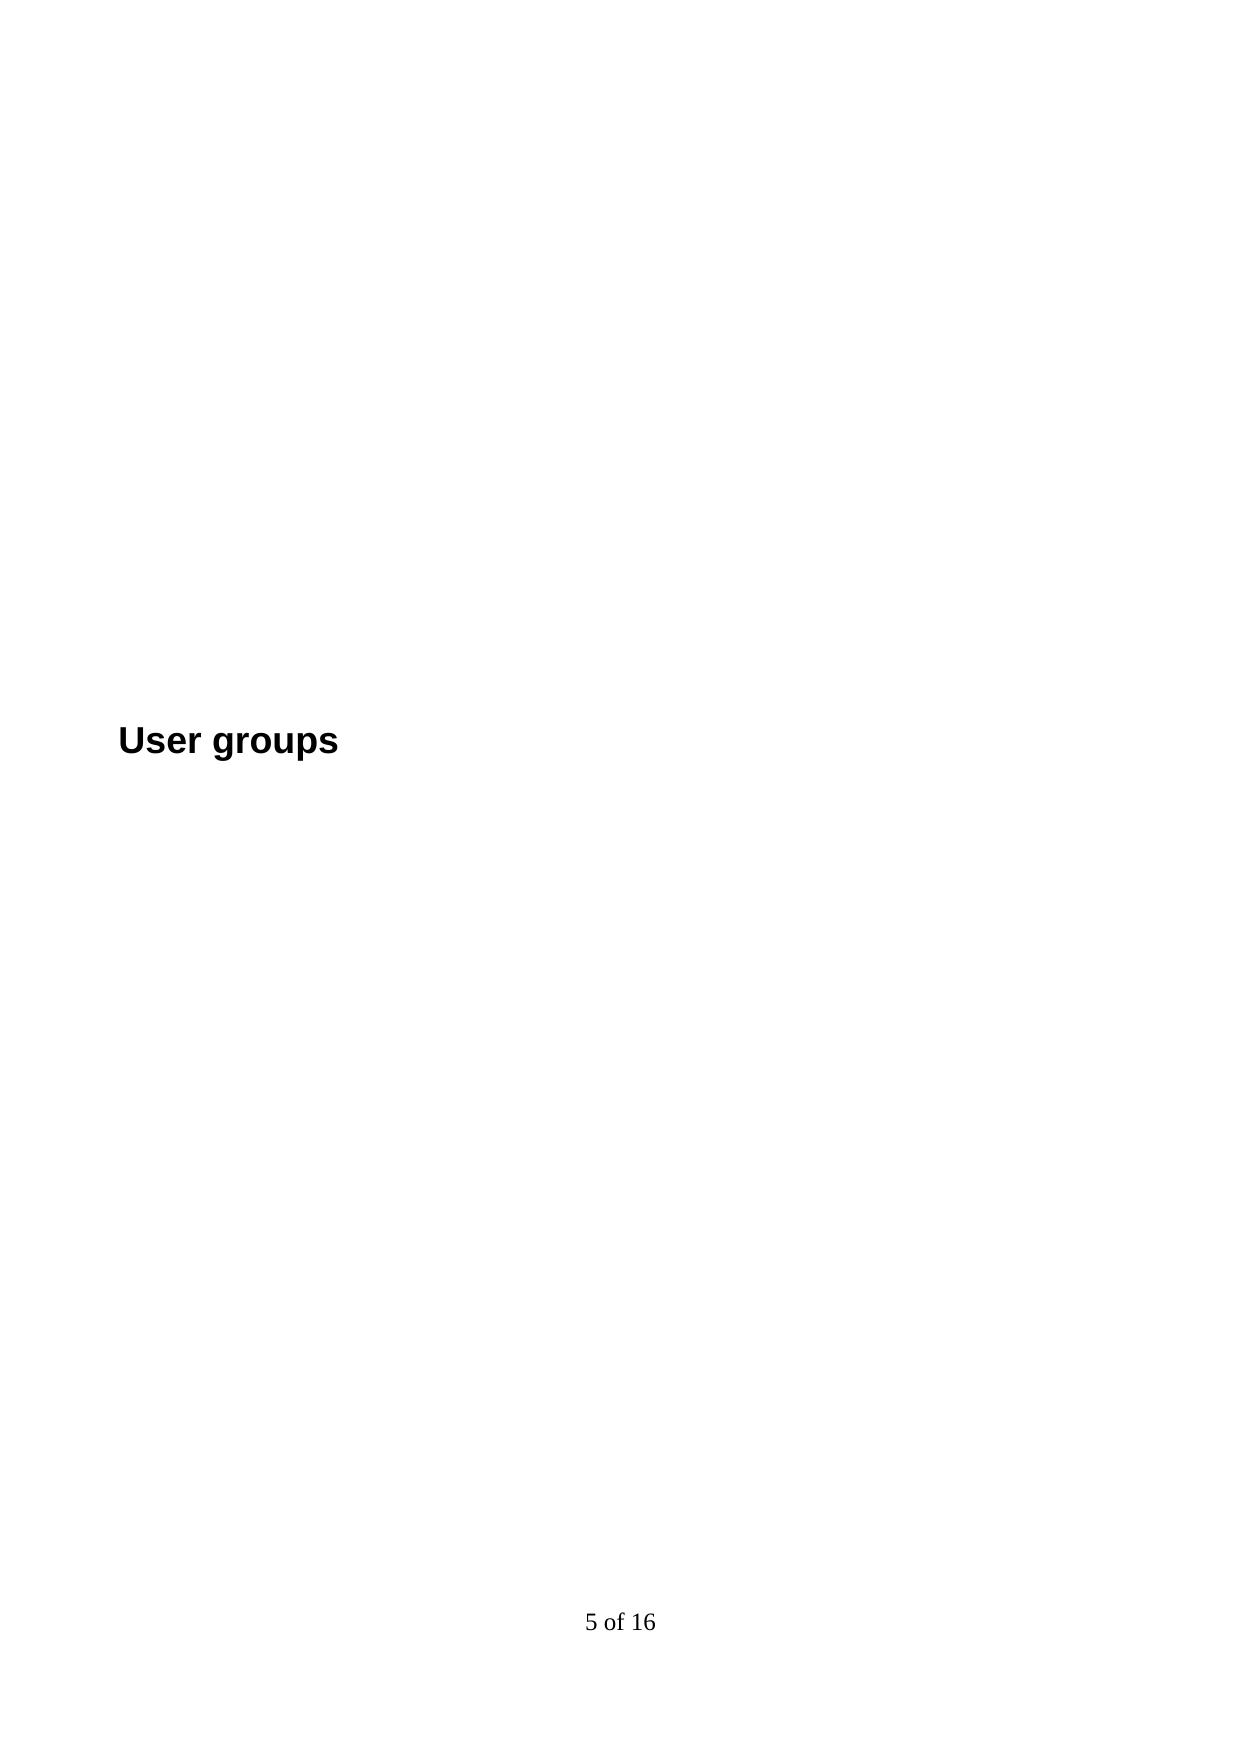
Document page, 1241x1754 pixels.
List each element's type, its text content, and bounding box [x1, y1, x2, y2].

subtitle User groups [118, 718, 1122, 761]
